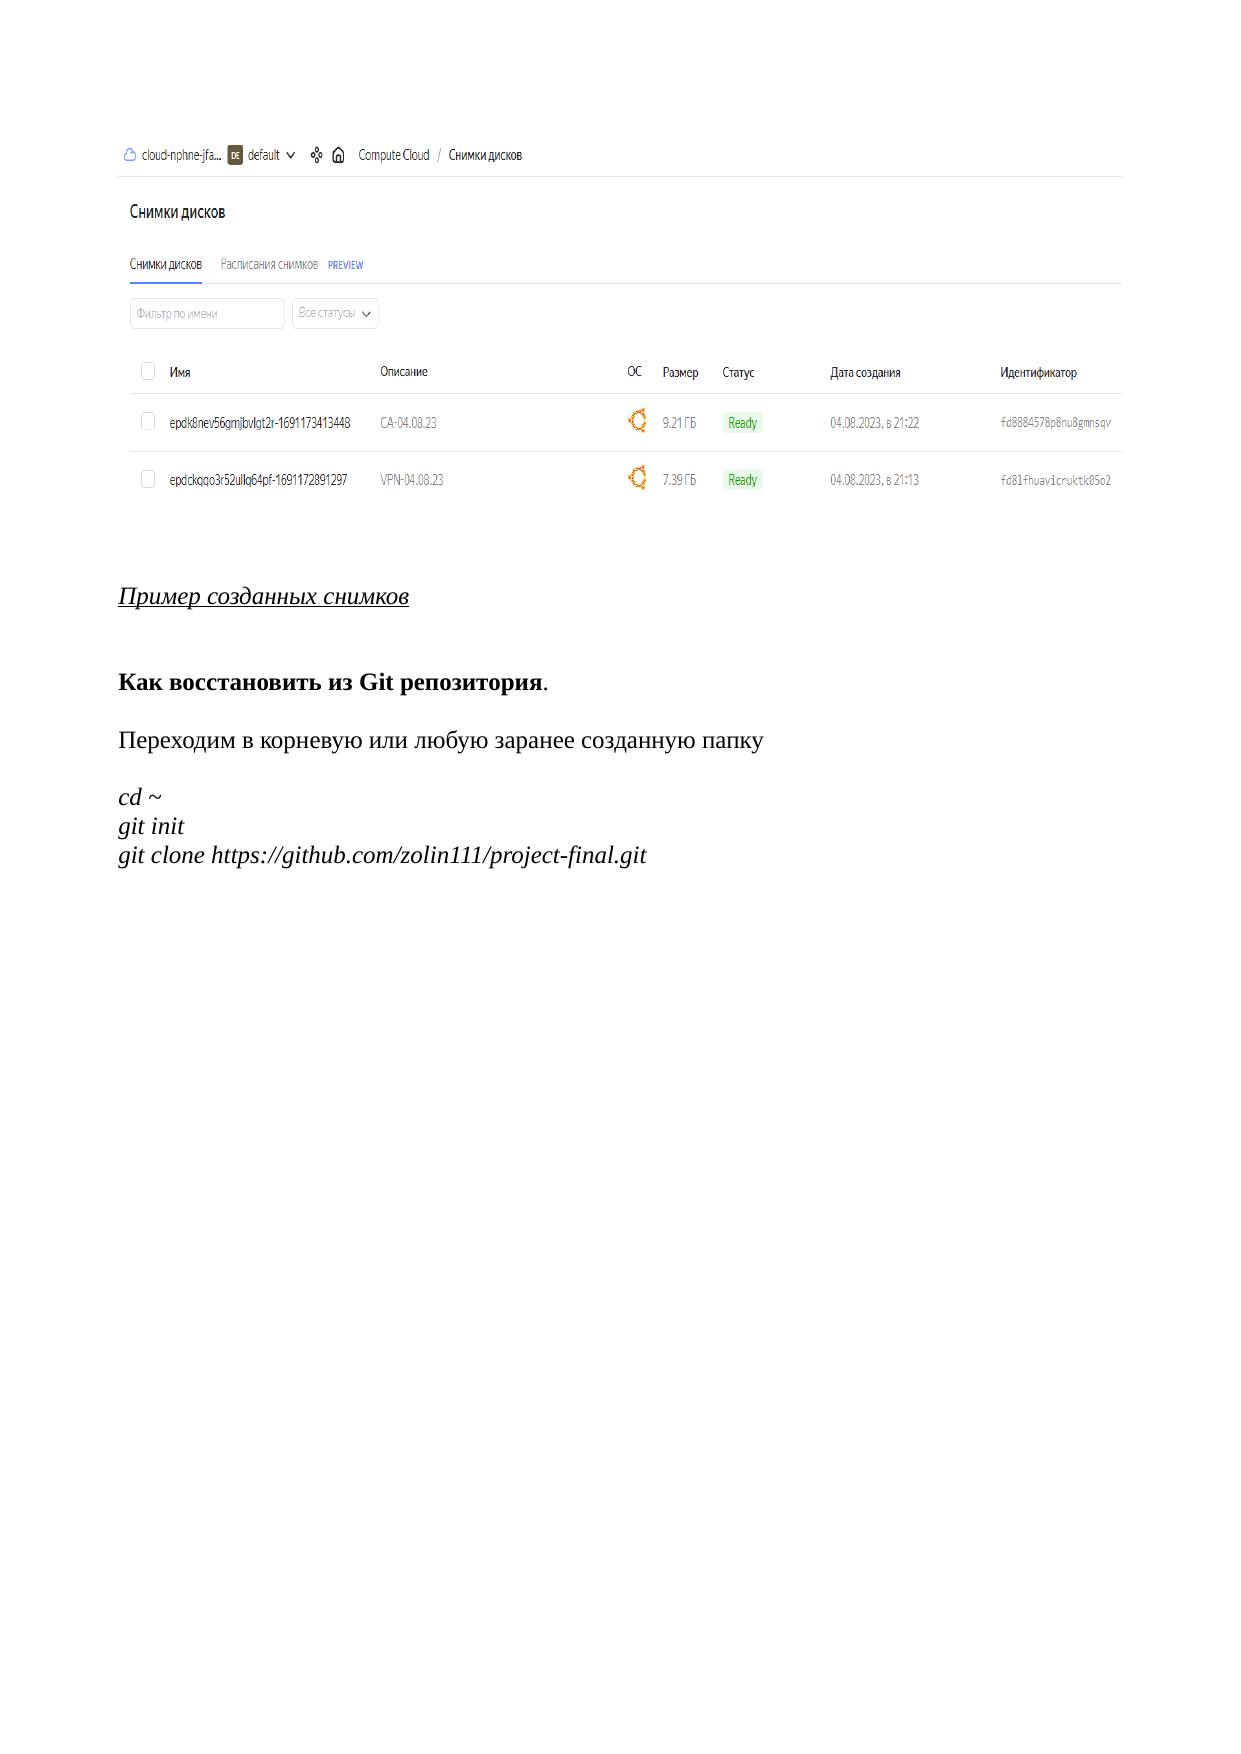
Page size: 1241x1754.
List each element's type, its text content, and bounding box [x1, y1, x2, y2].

text Как восстановить из Git репозитория. [118, 667, 1122, 696]
text cd ~ [118, 782, 1122, 811]
text git clone https://github.com/zolin111/project-final.git [118, 840, 1122, 868]
text Пример созданных снимков [118, 581, 1122, 610]
text [118, 118, 1122, 145]
text git init [118, 811, 1122, 840]
text Переходим в корневую или любую заранее созданную папку [118, 725, 1122, 753]
